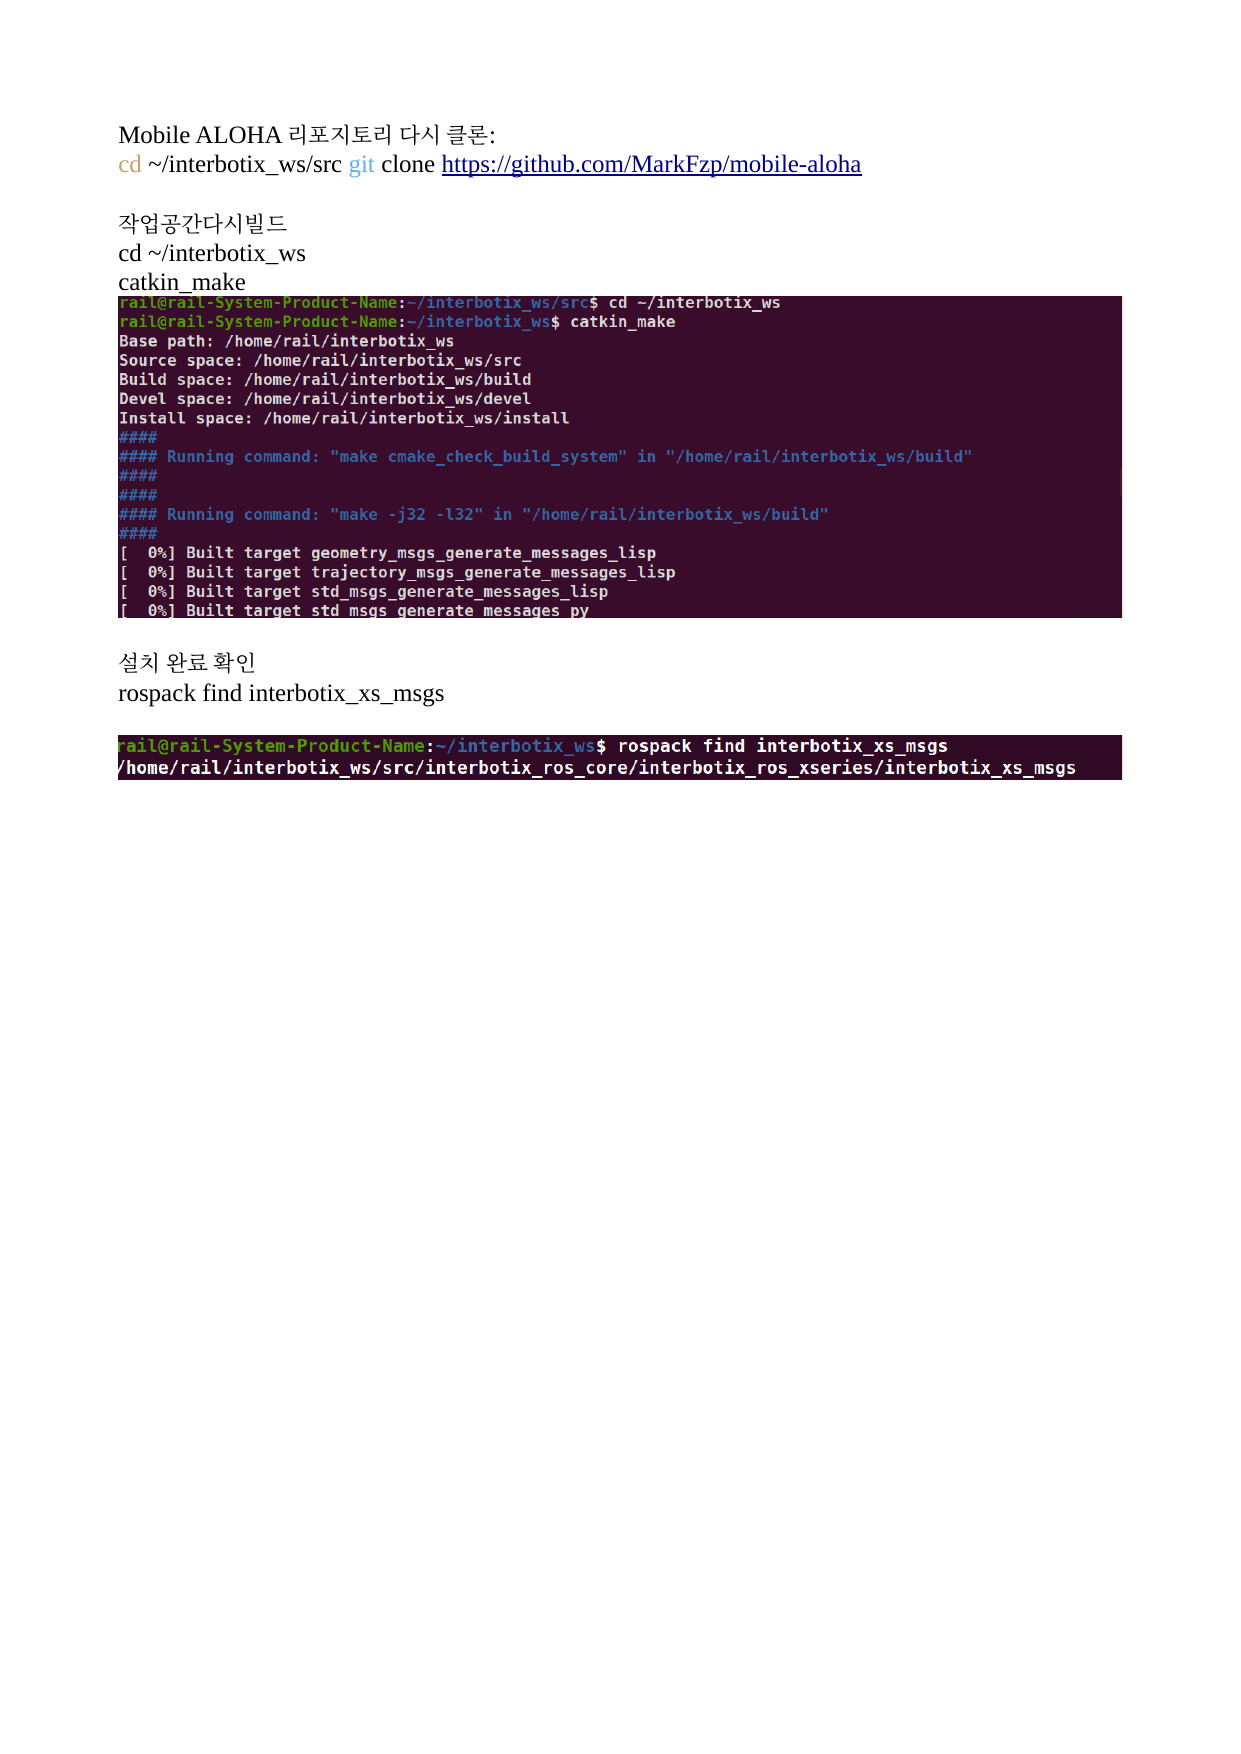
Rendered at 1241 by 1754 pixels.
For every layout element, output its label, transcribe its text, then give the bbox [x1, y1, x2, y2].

text cd ~/interbotix_ws/src git clone https://github.com/MarkFzp/mobile-aloha [118, 149, 1122, 178]
text Mobile ALOHA 리포지토리 다시 클론: [118, 118, 1122, 149]
text cd ~/interbotix_ws [118, 238, 1122, 267]
picture [118, 296, 1123, 618]
text catkin_make [118, 267, 1122, 296]
text 설치 완료 확인 [118, 646, 1122, 678]
text 작업공간다시빌드 [118, 207, 1122, 238]
text rospack find interbotix_xs_msgs [118, 678, 1122, 706]
picture [118, 735, 1123, 780]
